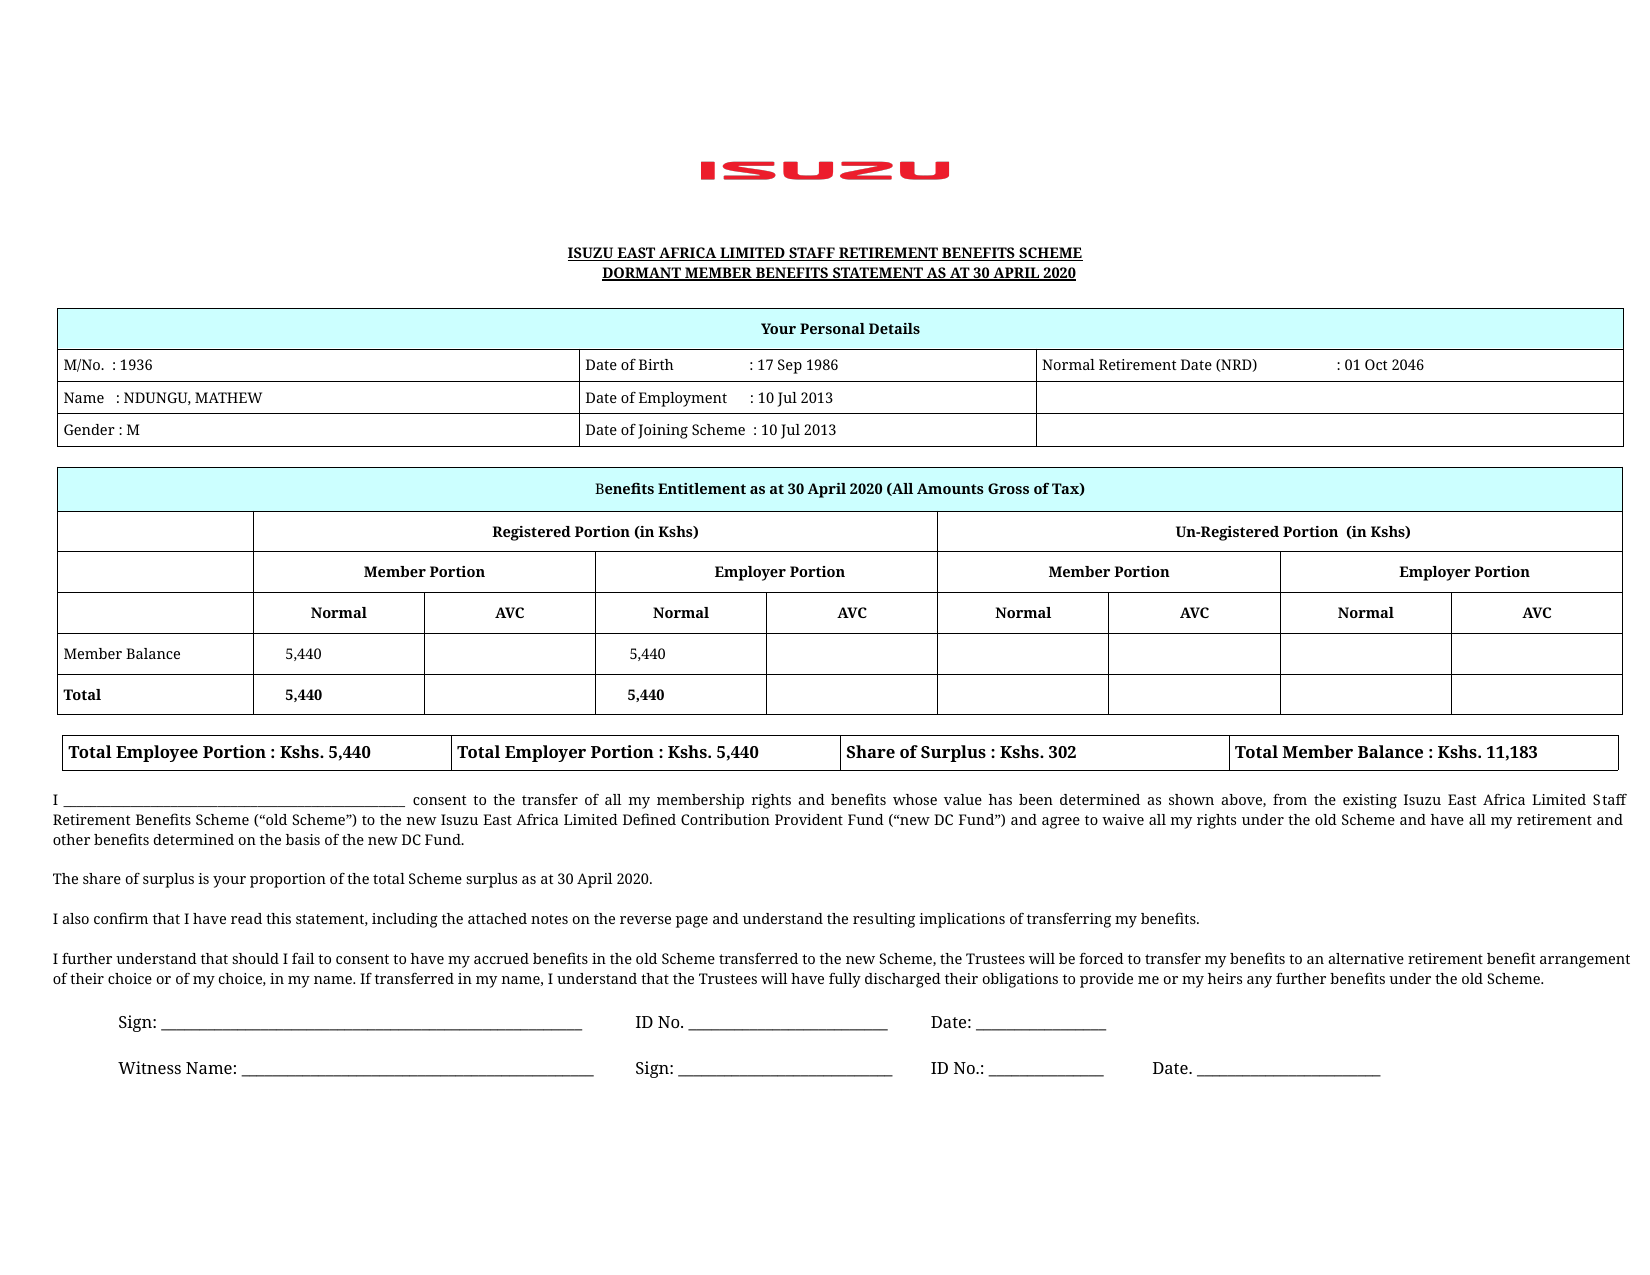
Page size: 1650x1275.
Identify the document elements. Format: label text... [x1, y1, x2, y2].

table_cell 5,440 [254, 634, 424, 673]
table_cell Registered Portion (in Kshs) [254, 512, 937, 551]
table_cell [1452, 675, 1622, 714]
table_cell [1109, 634, 1280, 673]
picture [701, 118, 950, 223]
table_cell Name : NDUNGU, MATHEW [58, 382, 579, 413]
table_cell Employer Portion [1281, 552, 1622, 592]
table_cell Normal Retirement Date (NRD) : 01 Oct 2046 [1037, 350, 1623, 381]
table_cell [58, 512, 253, 551]
table_cell [938, 675, 1108, 714]
table_cell [938, 634, 1108, 673]
table_cell Member Portion [254, 552, 595, 592]
table_cell [1037, 382, 1623, 413]
table_header Total Member Balance : Kshs. 11,183 [1230, 736, 1618, 769]
text I ___________________________________________________ consent to the transfer of all my membership rights and benefits whose value has been determined as shown above, from the existing Isuzu East Africa Limited Staff Retirement Benefits Scheme (“old Scheme”) to the new Isuzu East Africa Limited Defined Contribution Provident Fund (“new DC Fund”) and agree to waive all my rights under the old Scheme and have all my retirement and other benefits determined on the basis of the new DC Fund. [53, 789, 1626, 849]
table_cell [1281, 634, 1451, 673]
table_cell AVC [1452, 593, 1622, 633]
table_cell [425, 675, 595, 714]
text Sign: _______________________________________________________ ID No. __________________________ Date: _________________ [118, 1011, 1532, 1057]
table_cell Employer Portion [596, 552, 937, 592]
table_cell Normal [1281, 593, 1451, 633]
text I further understand that should I fail to consent to have my accrued benefits in the old Scheme transferred to the new Scheme, the Trustees will be forced to transfer my benefits to an alternative retirement benefit arrangement of their choice or of my choice, in my name. If transferred in my name, I understand that the Trustees will have fully discharged their obligations to provide me or my heirs any further benefits under the old Scheme. [53, 949, 1635, 988]
table_cell Member Balance [58, 634, 253, 673]
table_cell AVC [767, 593, 937, 633]
table_cell [425, 634, 595, 673]
text The share of surplus is your proportion of the total Scheme surplus as at 30 April 2020. [53, 869, 1644, 889]
table_cell 5,440 [596, 634, 766, 673]
table_cell Total [58, 675, 253, 714]
text Witness Name: ______________________________________________ Sign: ____________________________ ID No.: _______________ Date. ________________________ [118, 1057, 1532, 1079]
table_header Share of Surplus : Kshs. 302 [841, 736, 1229, 769]
table_cell [1109, 675, 1280, 714]
table_cell [1452, 634, 1622, 673]
table_cell [58, 593, 253, 633]
table_cell [1037, 414, 1623, 446]
table_header Benefits Entitlement as at 30 April 2020 (All Amounts Gross of Tax) [58, 468, 1622, 511]
table_cell Date of Employment : 10 Jul 2013 [580, 382, 1036, 413]
table_cell AVC [425, 593, 595, 633]
text ISUZU EAST AFRICA LIMITED STAFF RETIREMENT BENEFITS SCHEME [118, 243, 1532, 262]
table_cell AVC [1109, 593, 1280, 633]
table_cell Date of Birth : 17 Sep 1986 [580, 350, 1036, 381]
text I also confirm that I have read this statement, including the attached notes on the reverse page and understand the resulting implications of transferring my benefits. [53, 909, 1626, 929]
table_header Total Employer Portion : Kshs. 5,440 [452, 736, 840, 769]
table_cell Normal [938, 593, 1108, 633]
table_cell [767, 634, 937, 673]
table_cell Un-Registered Portion (in Kshs) [938, 512, 1622, 551]
table_cell 5,440 [254, 675, 424, 714]
table_cell 5,440 [596, 675, 766, 714]
table_cell Gender : M [58, 414, 579, 446]
table_cell Member Portion [938, 552, 1280, 592]
table_cell M/No. : 1936 [58, 350, 579, 381]
table_cell [58, 552, 253, 592]
table_cell Normal [596, 593, 766, 633]
table_cell [1281, 675, 1451, 714]
table_cell Normal [254, 593, 424, 633]
table_cell [767, 675, 937, 714]
table_header Your Personal Details [58, 309, 1623, 348]
table_header Total Employee Portion : Kshs. 5,440 [63, 736, 451, 769]
table_cell Date of Joining Scheme : 10 Jul 2013 [580, 414, 1036, 446]
subtitle DORMANT MEMBER BENEFITS STATEMENT AS AT 30 APRIL 2020 [249, 262, 1429, 282]
